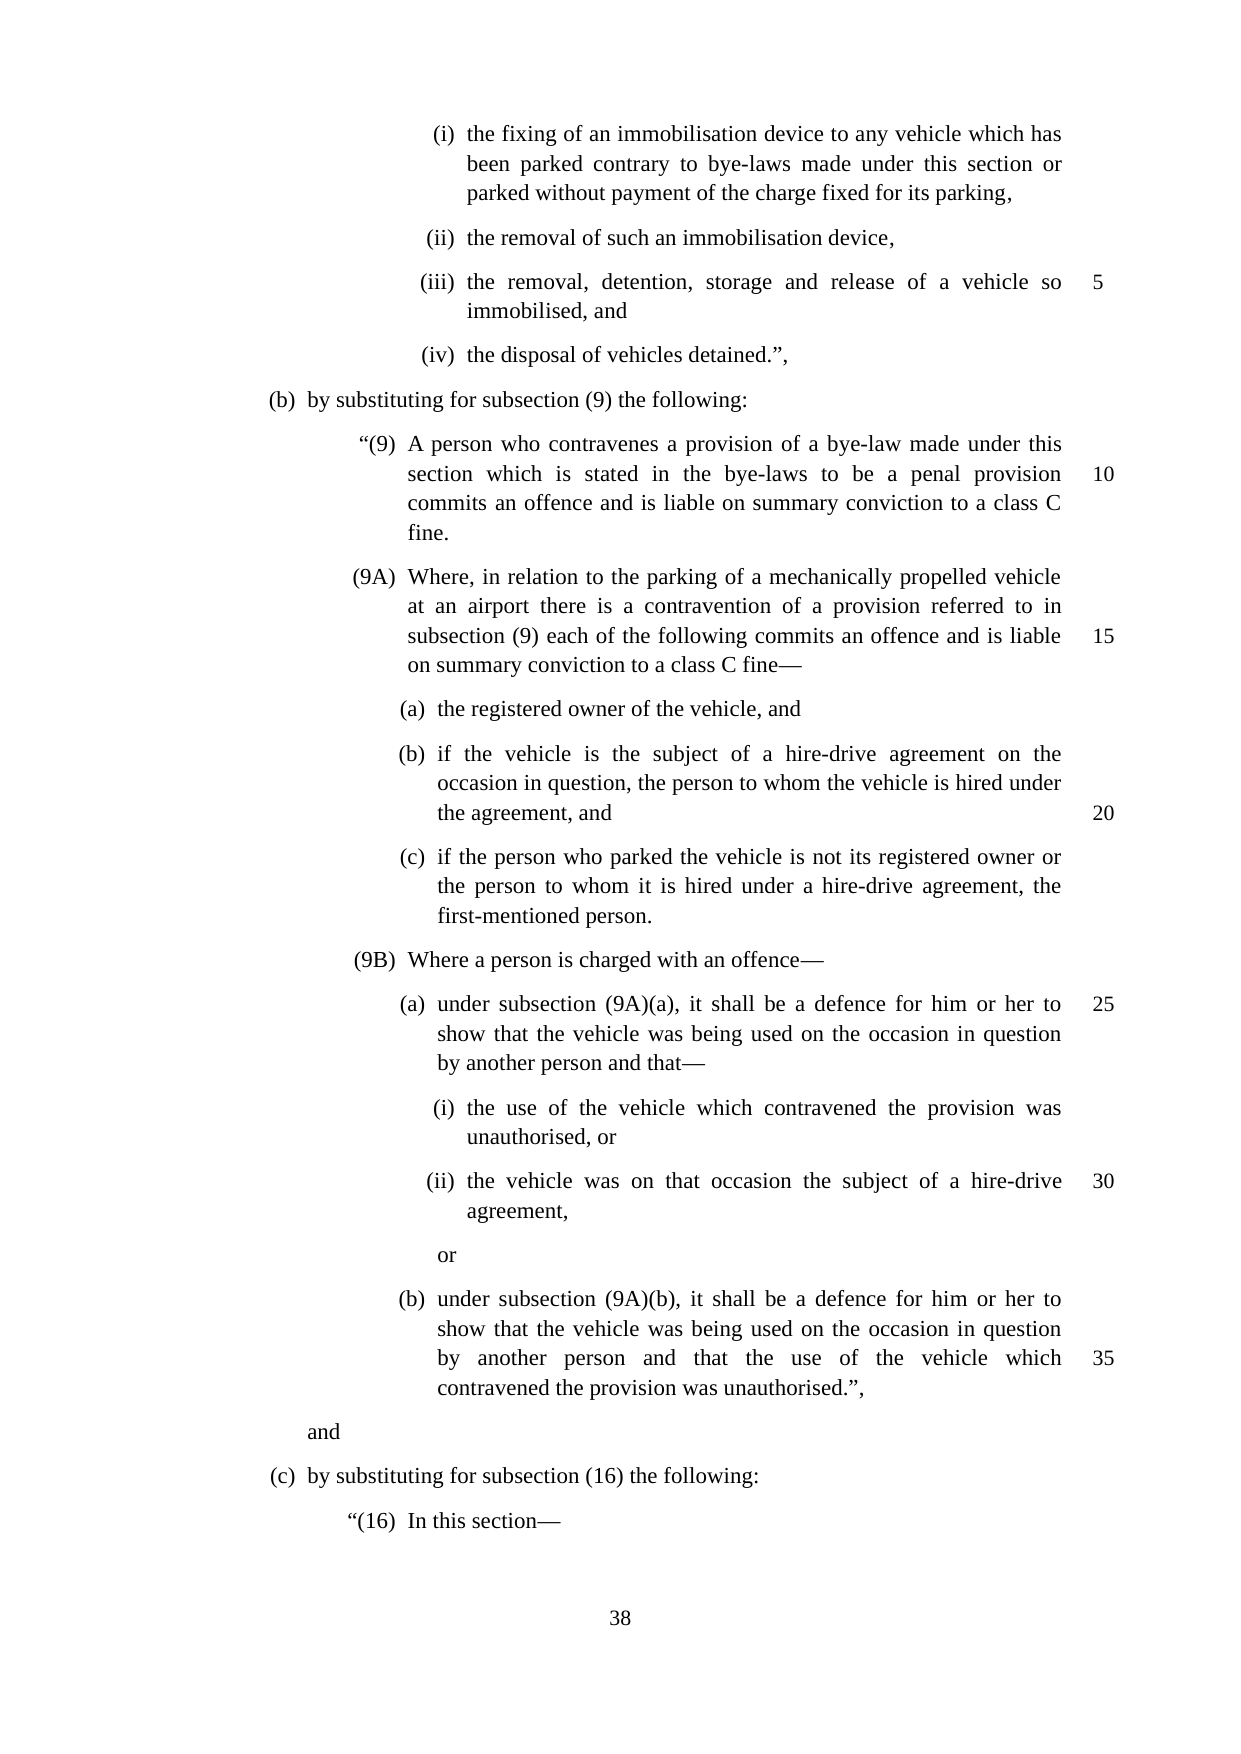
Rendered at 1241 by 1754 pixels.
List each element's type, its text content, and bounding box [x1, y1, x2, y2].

text (b) by substituting for subsection (9) the following: [177, 384, 1063, 413]
text (a) the registered owner of the vehicle, and [307, 693, 1063, 723]
text and [177, 1416, 1063, 1446]
text (i) the fixing of an immobilisation device to any vehicle which has been parked contrary to bye-laws made under this section or parked without payment of the charge fixed for its parking, [295, 118, 1063, 207]
text (ii) the vehicle was on that occasion the subject of a hire-drive agreement, [295, 1165, 1063, 1224]
text (c) if the person who parked the vehicle is not its registered owner or the person to whom it is hired under a hire-drive agreement, the first-mentioned person. [307, 841, 1063, 929]
text or [307, 1239, 1063, 1268]
text (c) by substituting for subsection (16) the following: [177, 1460, 1063, 1490]
text (b) under subsection (9A)(b), it shall be a defence for him or her to show that the vehicle was being used on the occasion in question by another person and that the use of the vehicle which contravened the provision was unauthorised.”, [307, 1283, 1063, 1401]
text (iv) the disposal of vehicles detained.”, [295, 339, 1063, 369]
text “(16) In this section⁠— [319, 1504, 1063, 1534]
text “(9) A person who contravenes a provision of a bye-law made under this section which is stated in the bye-laws to be a penal provision commits an offence and is liable on summary conviction to a class C fine. [319, 428, 1063, 546]
text (9B) Where a person is charged with an offence⁠— [319, 944, 1063, 973]
text (ii) the removal of such an immobilisation device, [295, 221, 1063, 251]
text (a) under subsection (9A)(a), it shall be a defence for him or her to show that the vehicle was being used on the occasion in question by another person and that⁠— [307, 988, 1063, 1077]
text (i) the use of the vehicle which contravened the provision was unauthorised, or [295, 1092, 1063, 1151]
text (iii) the removal, detention, storage and release of a vehicle so immobilised, and [295, 266, 1063, 324]
text (9A) Where, in relation to the parking of a mechanically propelled vehicle at an airport there is a contravention of a provision referred to in subsection (9) each of the following commits an offence and is liable on summary conviction to a class C fine⁠— [319, 561, 1063, 678]
text (b) if the vehicle is the subject of a hire-drive agreement on the occasion in question, the person to whom the vehicle is hired under the agreement, and [307, 738, 1063, 826]
